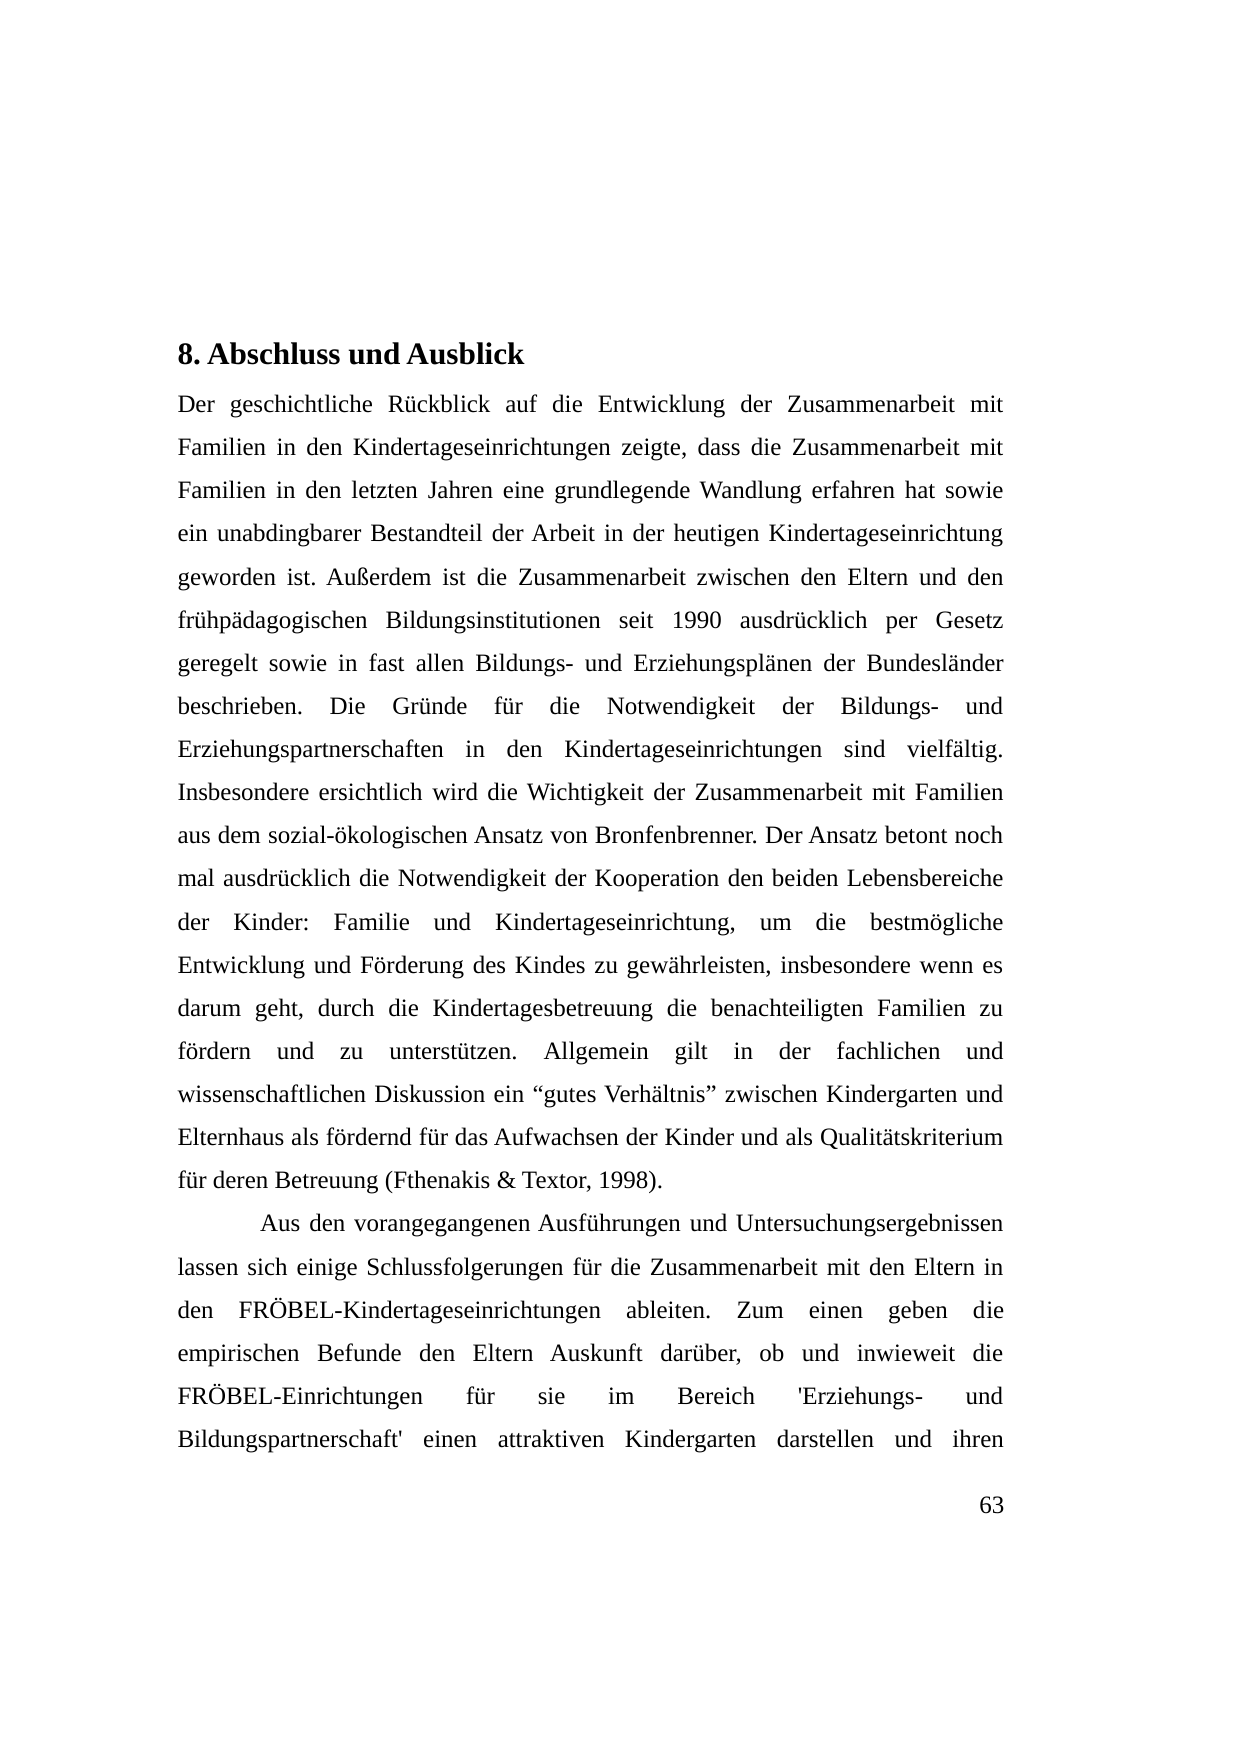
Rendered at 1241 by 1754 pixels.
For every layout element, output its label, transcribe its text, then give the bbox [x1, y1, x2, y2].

text 8. Abschluss und Ausblick [177, 335, 1004, 371]
text Aus den vorangegangenen Ausführungen und Untersuchungsergebnissen lassen sich einige Schlussfolgerungen für die Zusammenarbeit mit den Eltern in den FRÖBEL-Kindertageseinrichtungen ableiten. Zum einen geben die empirischen Befunde den Eltern Auskunft darüber, ob und inwieweit die FRÖBEL-Einrichtungen für sie im Bereich 'Erziehungs- und Bildungspartnerschaft' einen attraktiven Kindergarten darstellen und ihren [177, 1208, 1004, 1453]
text Der geschichtliche Rückblick auf die Entwicklung der Zusammenarbeit mit Familien in den Kindertageseinrichtungen zeigte, dass die Zusammenarbeit mit Familien in den letzten Jahren eine grundlegende Wandlung erfahren hat sowie ein unabdingbarer Bestandteil der Arbeit in der heutigen Kindertageseinrichtung geworden ist. Außerdem ist die Zusammenarbeit zwischen den Eltern und den frühpädagogischen Bildungsinstitutionen seit 1990 ausdrücklich per Gesetz geregelt sowie in fast allen Bildungs- und Erziehungsplänen der Bundesländer beschrieben. Die Gründe für die Notwendigkeit der Bildungs- und Erziehungspartnerschaften in den Kindertageseinrichtungen sind vielfältig. Insbesondere ersichtlich wird die Wichtigkeit der Zusammenarbeit mit Familien aus dem sozial-ökologischen Ansatz von Bronfenbrenner. Der Ansatz betont noch mal ausdrücklich die Notwendigkeit der Kooperation den beiden Lebensbereiche der Kinder: Familie und Kindertageseinrichtung, um die bestmögliche Entwicklung und Förderung des Kindes zu gewährleisten, insbesondere wenn es darum geht, durch die Kindertagesbetreuung die benachteiligten Familien zu fördern und zu unterstützen. Allgemein gilt in der fachlichen und wissenschaftlichen Diskussion ein “gutes Verhältnis” zwischen Kindergarten und Elternhaus als fördernd für das Aufwachsen der Kinder und als Qualitätskriterium für deren Betreuung (Fthenakis & Textor, 1998). [177, 389, 1004, 1194]
